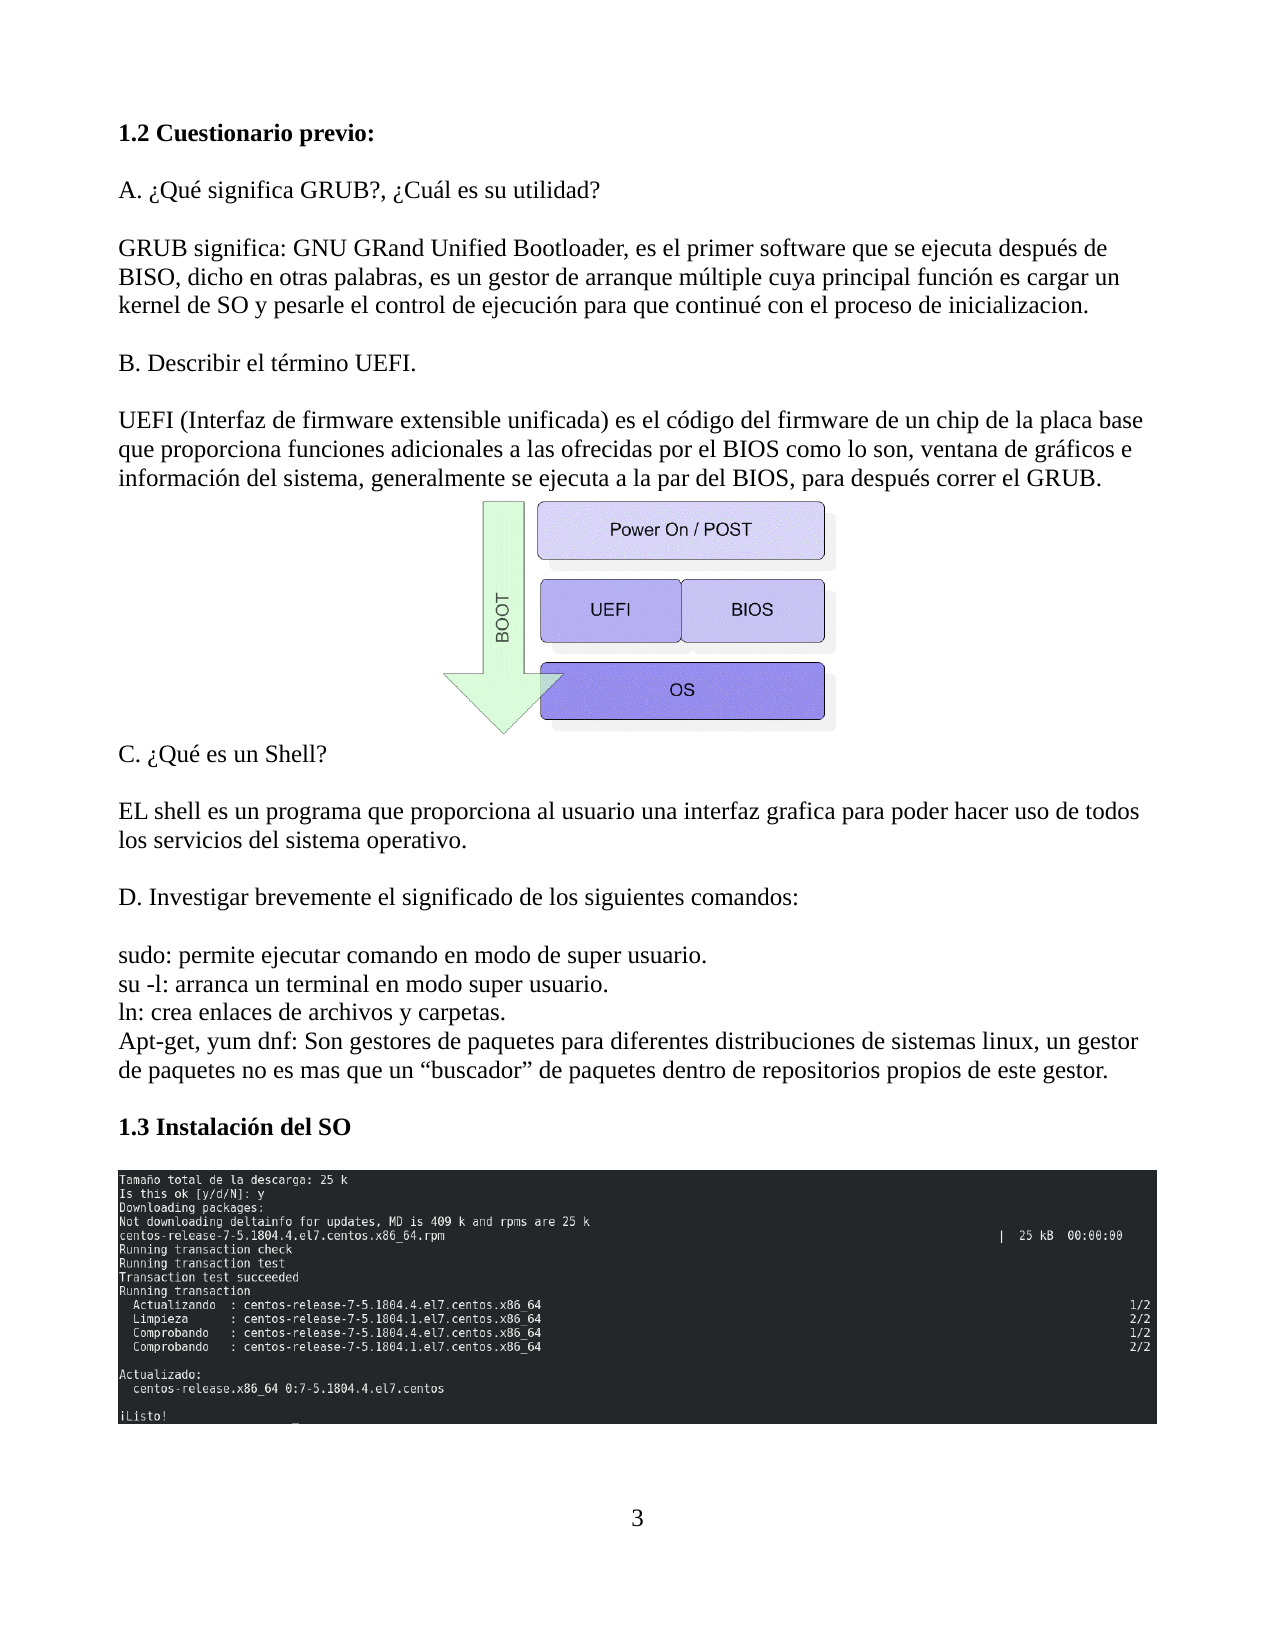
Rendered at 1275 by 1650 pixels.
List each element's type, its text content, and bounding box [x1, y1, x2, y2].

picture [118, 1170, 1157, 1424]
text 1.3 Instalación del SO [118, 1112, 1157, 1141]
text C. ¿Qué es un Shell? [118, 492, 1157, 767]
text ln: crea enlaces de archivos y carpetas. [118, 997, 1157, 1026]
text sudo: permite ejecutar comando en modo de super usuario. [118, 940, 1157, 969]
text GRUB significa: GNU GRand Unified Bootloader, es el primer software que se ejecuta después de BISO, dicho en otras palabras, es un gestor de arranque múltiple cuya principal función es cargar un kernel de SO y pesarle el control de ejecución para que continué con el proceso de inicializacion. [118, 233, 1157, 319]
text su -l: arranca un terminal en modo super usuario. [118, 969, 1157, 997]
text D. Investigar brevemente el significado de los siguientes comandos: [118, 882, 1157, 911]
text Apt-get, yum dnf: Son gestores de paquetes para diferentes distribuciones de sistemas linux, un gestor de paquetes no es mas que un “buscador” de paquetes dentro de repositorios propios de este gestor. [118, 1026, 1157, 1084]
text A. ¿Qué significa GRUB?, ¿Cuál es su utilidad? [118, 176, 1157, 204]
text UEFI (Interfaz de firmware extensible unificada) es el código del firmware de un chip de la placa base que proporciona funciones adicionales a las ofrecidas por el BIOS como lo son, ventana de gráficos e información del sistema, generalmente se ejecuta a la par del BIOS, para después correr el GRUB. [118, 406, 1157, 492]
text B. Describir el término UEFI. [118, 348, 1157, 377]
text EL shell es un programa que proporciona al usuario una interfaz grafica para poder hacer uso de todos los servicios del sistema operativo. [118, 796, 1157, 854]
text 1.2 Cuestionario previo: [118, 118, 1157, 147]
picture [432, 491, 843, 739]
